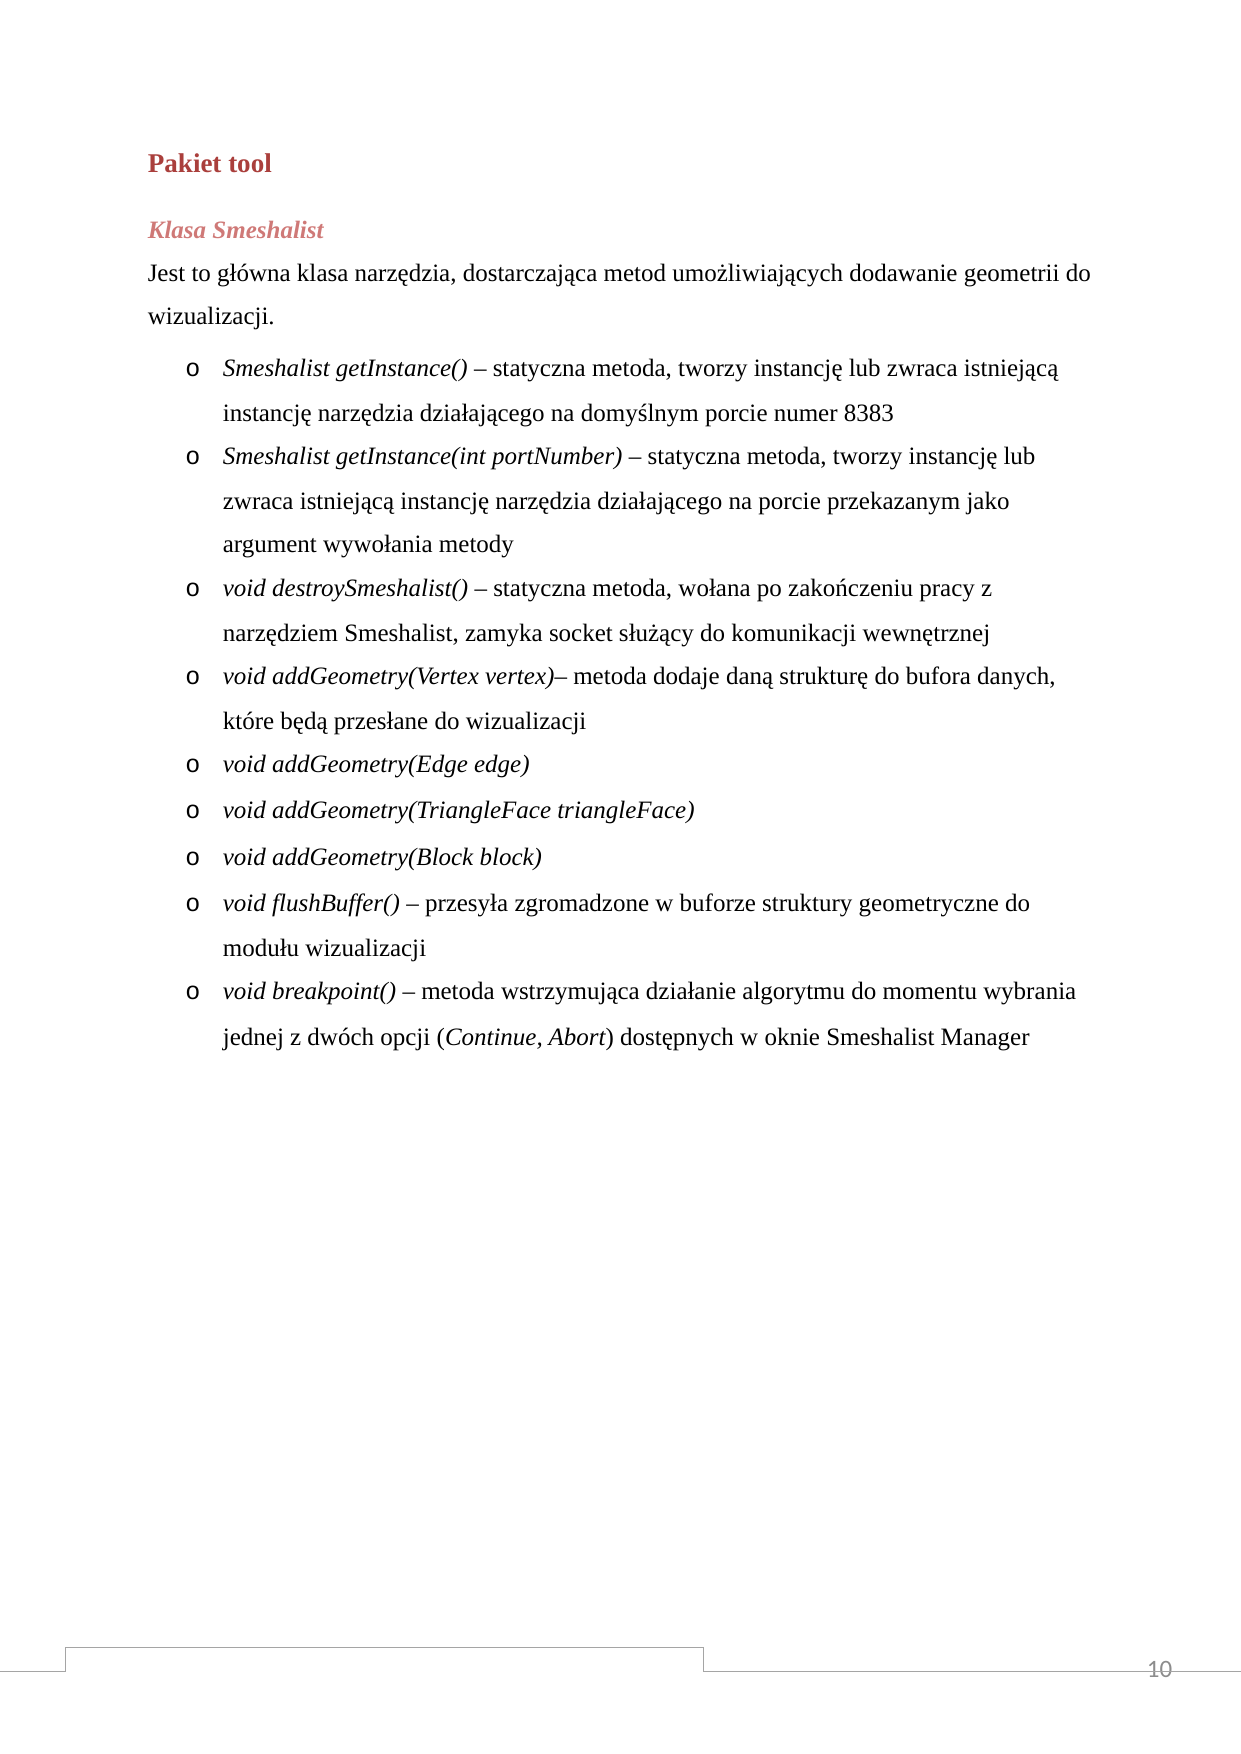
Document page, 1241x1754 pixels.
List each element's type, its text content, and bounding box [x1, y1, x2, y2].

list Smeshalist getInstance(int portNumber) – statyczna metoda, tworzy instancję lub zwraca istniejącą instancję narzędzia działającego na porcie przekazanym jako argument wywołania metody [185, 441, 1093, 558]
list void addGeometry(Vertex vertex)– metoda dodaje daną strukturę do bufora danych, które będą przesłane do wizualizacji [185, 661, 1093, 735]
subtitle Klasa Smeshalist [148, 215, 1093, 244]
list void addGeometry(TriangleFace triangleFace) [185, 796, 1093, 826]
list void flushBuffer() – przesyła zgromadzone w buforze struktury geometryczne do modułu wizualizacji [185, 888, 1093, 962]
list void destroySmeshalist() – statyczna metoda, wołana po zakończeniu pracy z narzędziem Smeshalist, zamyka socket służący do komunikacji wewnętrznej [185, 573, 1093, 647]
list void addGeometry(Block block) [185, 842, 1093, 873]
text Jest to główna klasa narzędzia, dostarczająca metod umożliwiających dodawanie geometrii do wizualizacji. [148, 258, 1093, 330]
list void breakpoint() – metoda wstrzymująca działanie algorytmu do momentu wybrania jednej z dwóch opcji (Continue, Abort) dostępnych w oknie Smeshalist Manager [185, 976, 1093, 1050]
subtitle Pakiet tool [148, 148, 1093, 179]
list Smeshalist getInstance() – statyczna metoda, tworzy instancję lub zwraca istniejącą instancję narzędzia działającego na domyślnym porcie numer 8383 [185, 353, 1093, 427]
list void addGeometry(Edge edge) [185, 749, 1093, 780]
